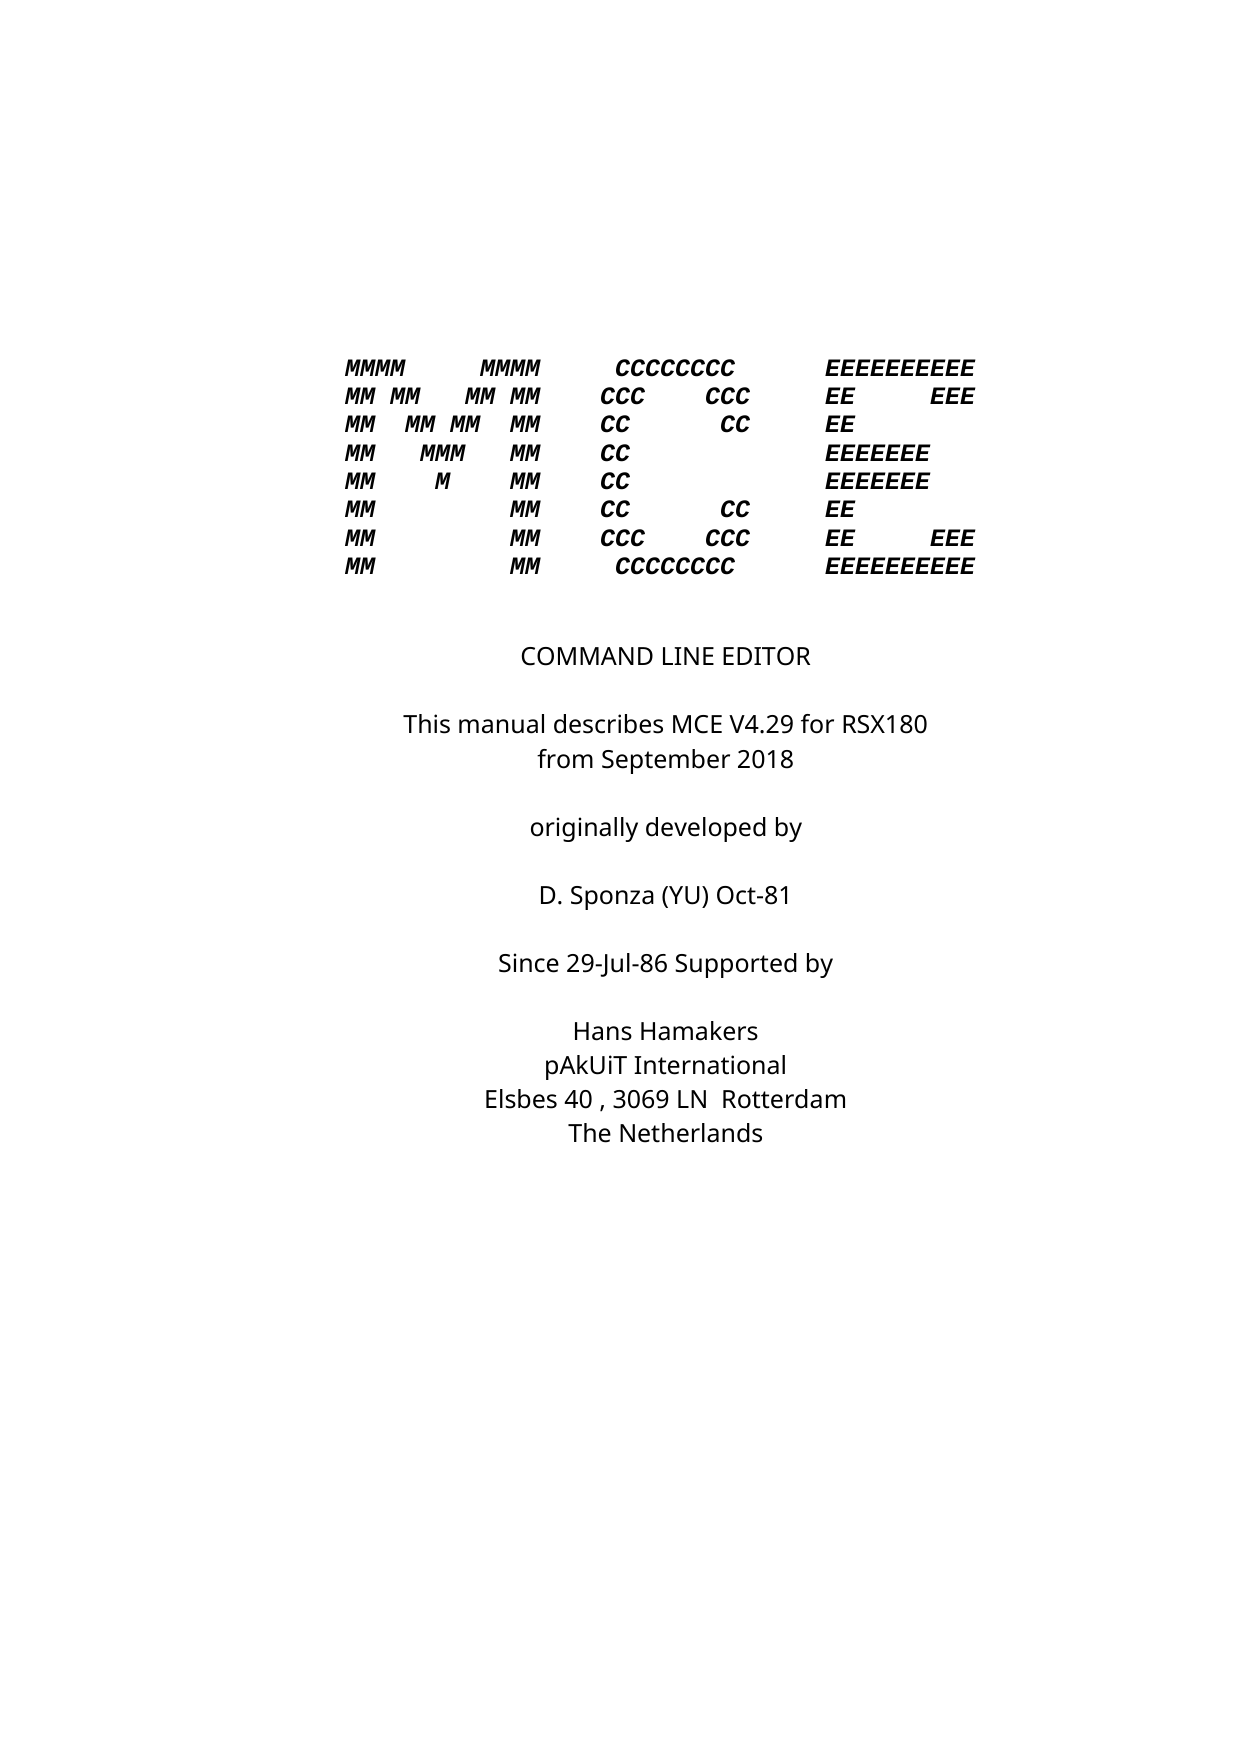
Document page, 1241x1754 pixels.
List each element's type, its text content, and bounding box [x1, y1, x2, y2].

text Elsbes 40 , 3069 LN Rotterdam [150, 1082, 1181, 1116]
text MM M MM CC EEEEEEE [300, 469, 1181, 497]
text This manual describes MCE V4.29 for RSX180 [150, 707, 1181, 741]
text MM MMM MM CC EEEEEEE [300, 440, 1181, 469]
text MM MM CCCCCCCC EEEEEEEEEE [300, 554, 1181, 582]
text from September 2018 [150, 741, 1181, 775]
text Hans Hamakers [150, 1014, 1181, 1048]
text COMMAND LINE EDITOR [150, 639, 1181, 673]
text MM MM CC CC EE [300, 497, 1181, 525]
text The Netherlands [150, 1116, 1181, 1150]
text pAkUiT International [150, 1048, 1181, 1082]
text Since 29-Jul-86 Supported by [150, 946, 1181, 980]
text originally developed by [150, 809, 1181, 843]
text MM MM MM MM CCC CCC EE EEE [300, 384, 1181, 412]
text D. Sponza (YU) Oct-81 [150, 877, 1181, 912]
text MMMM MMMM CCCCCCCC EEEEEEEEEE [300, 355, 1181, 384]
text MM MM CCC CCC EE EEE [300, 525, 1181, 554]
text MM MM MM MM CC CC EE [300, 412, 1181, 440]
